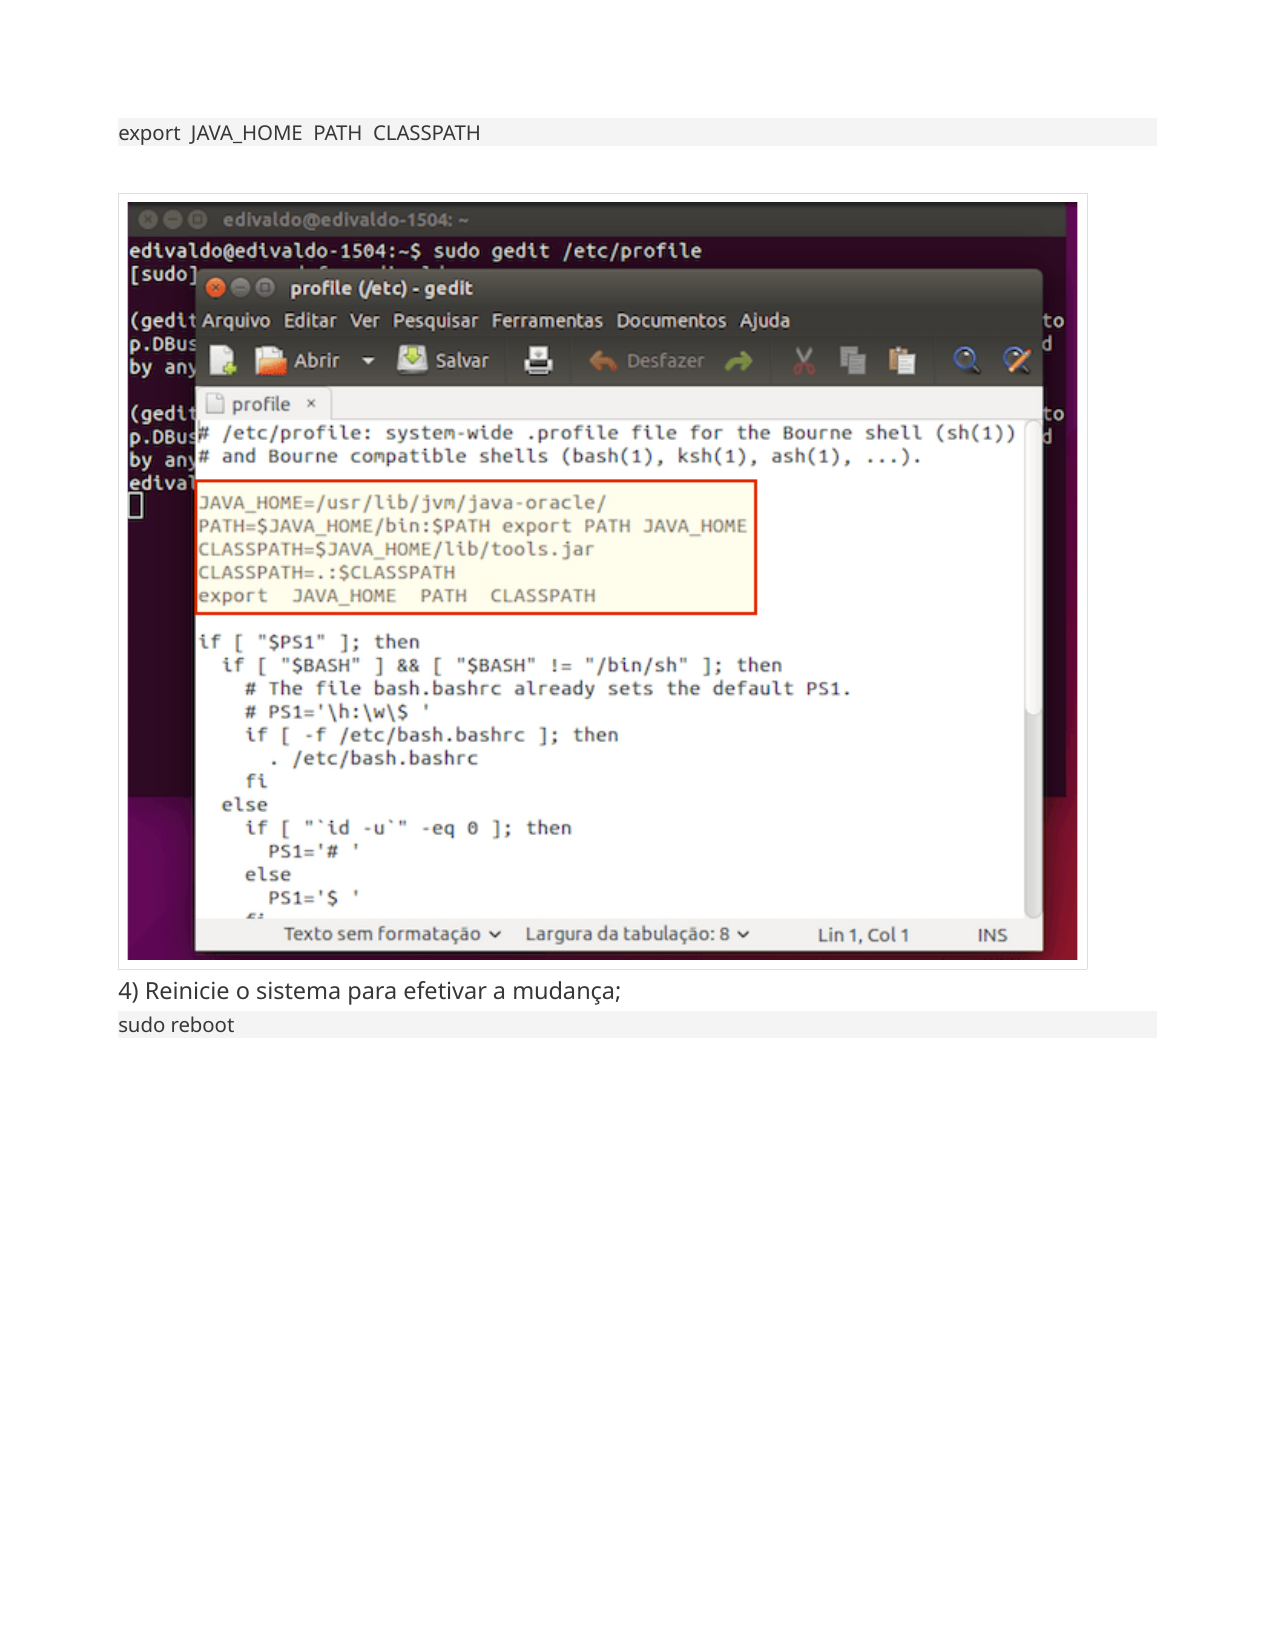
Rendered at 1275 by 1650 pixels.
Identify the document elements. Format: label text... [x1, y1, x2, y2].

picture [127, 202, 1078, 960]
text sudo reboot [118, 1011, 1157, 1038]
text export JAVA_HOME PATH CLASSPATH [118, 118, 1157, 146]
text 4) Reinicie o sistema para efetivar a mudança; [118, 160, 1157, 1006]
